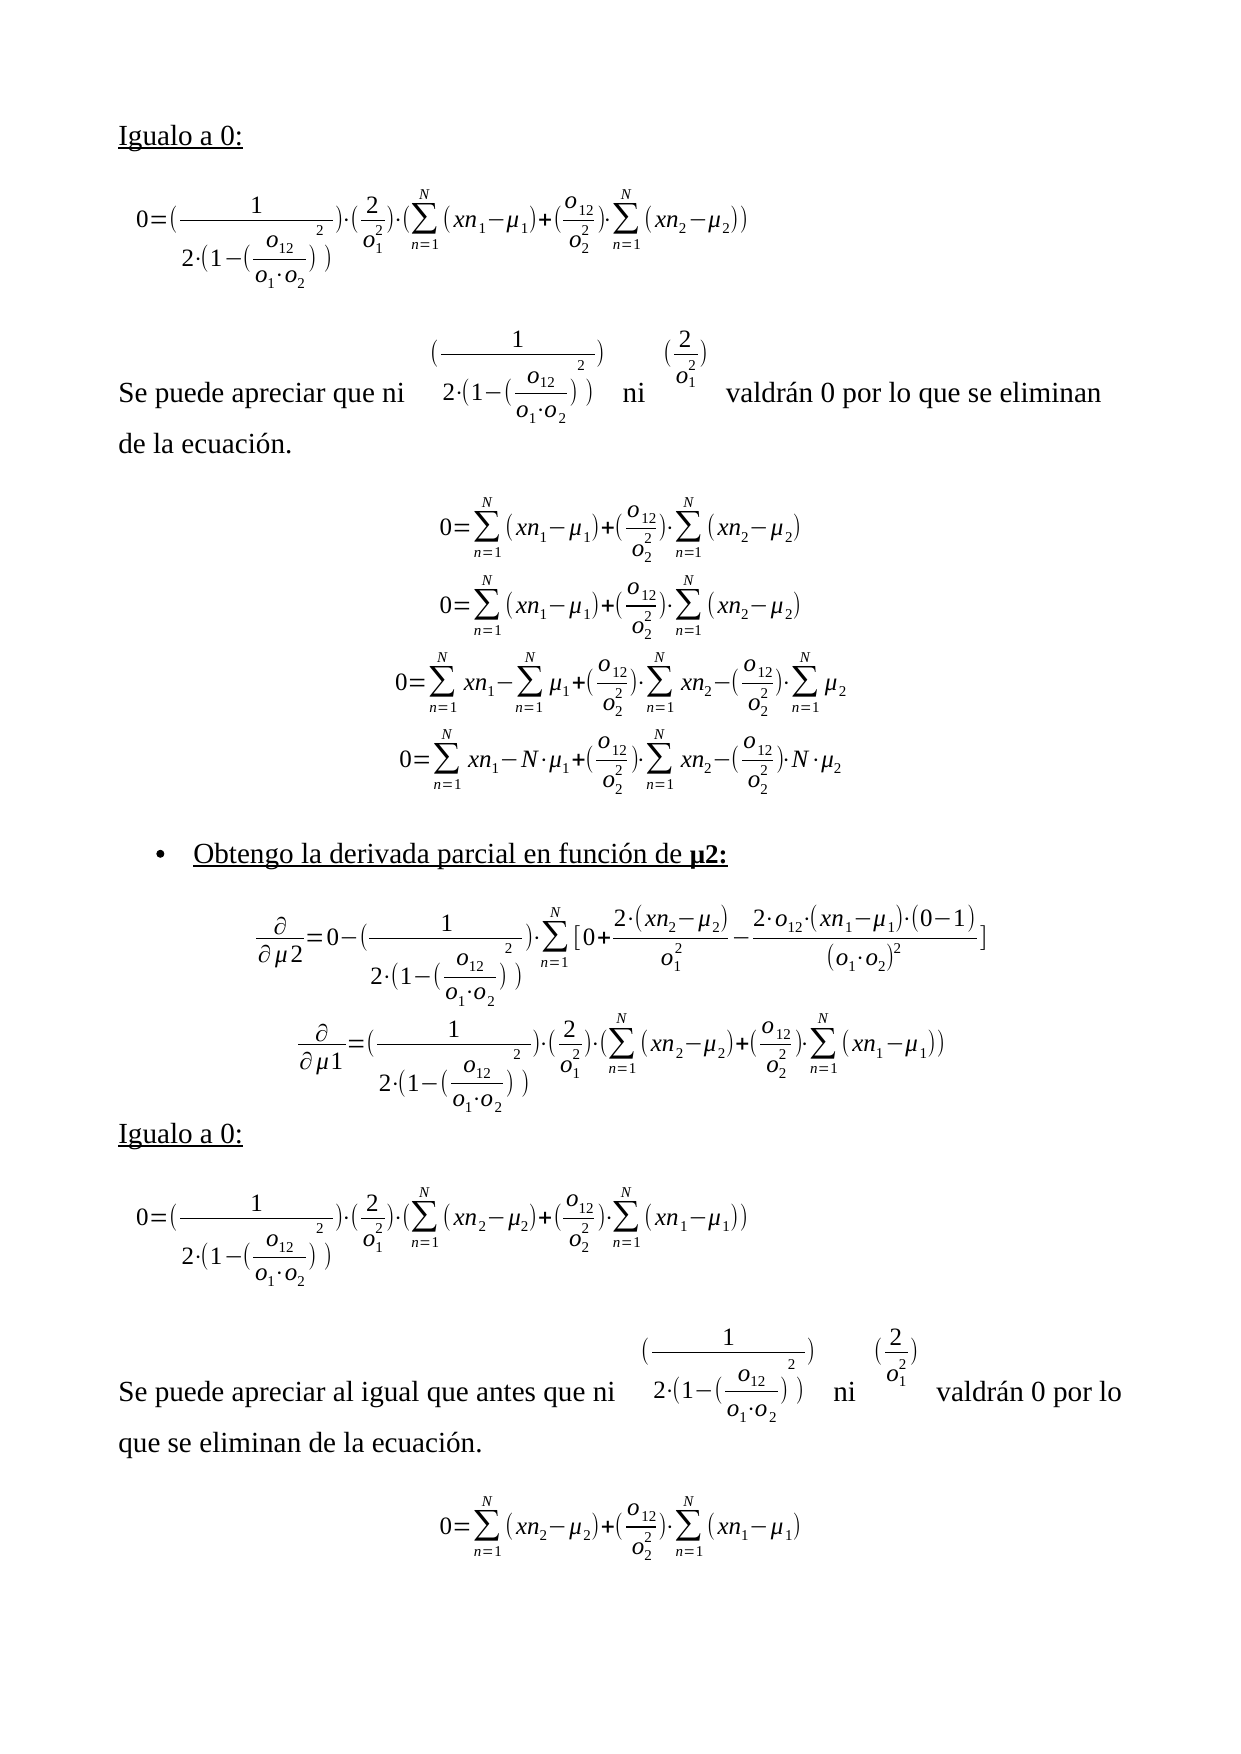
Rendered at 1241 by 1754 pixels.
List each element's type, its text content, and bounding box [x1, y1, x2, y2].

text Igualo a 0: [118, 118, 1122, 152]
list Obtengo la derivada parcial en función de μ2: [156, 836, 1122, 869]
text Se puede apreciar que ni nivaldrán 0 por lo que se eliminan de la ecuación. [118, 325, 1122, 460]
text Igualo a 0: [118, 1116, 1122, 1150]
text Se puede apreciar al igual que antes que ni nivaldrán 0 por lo que se eliminan de la ecuación. [118, 1324, 1122, 1458]
